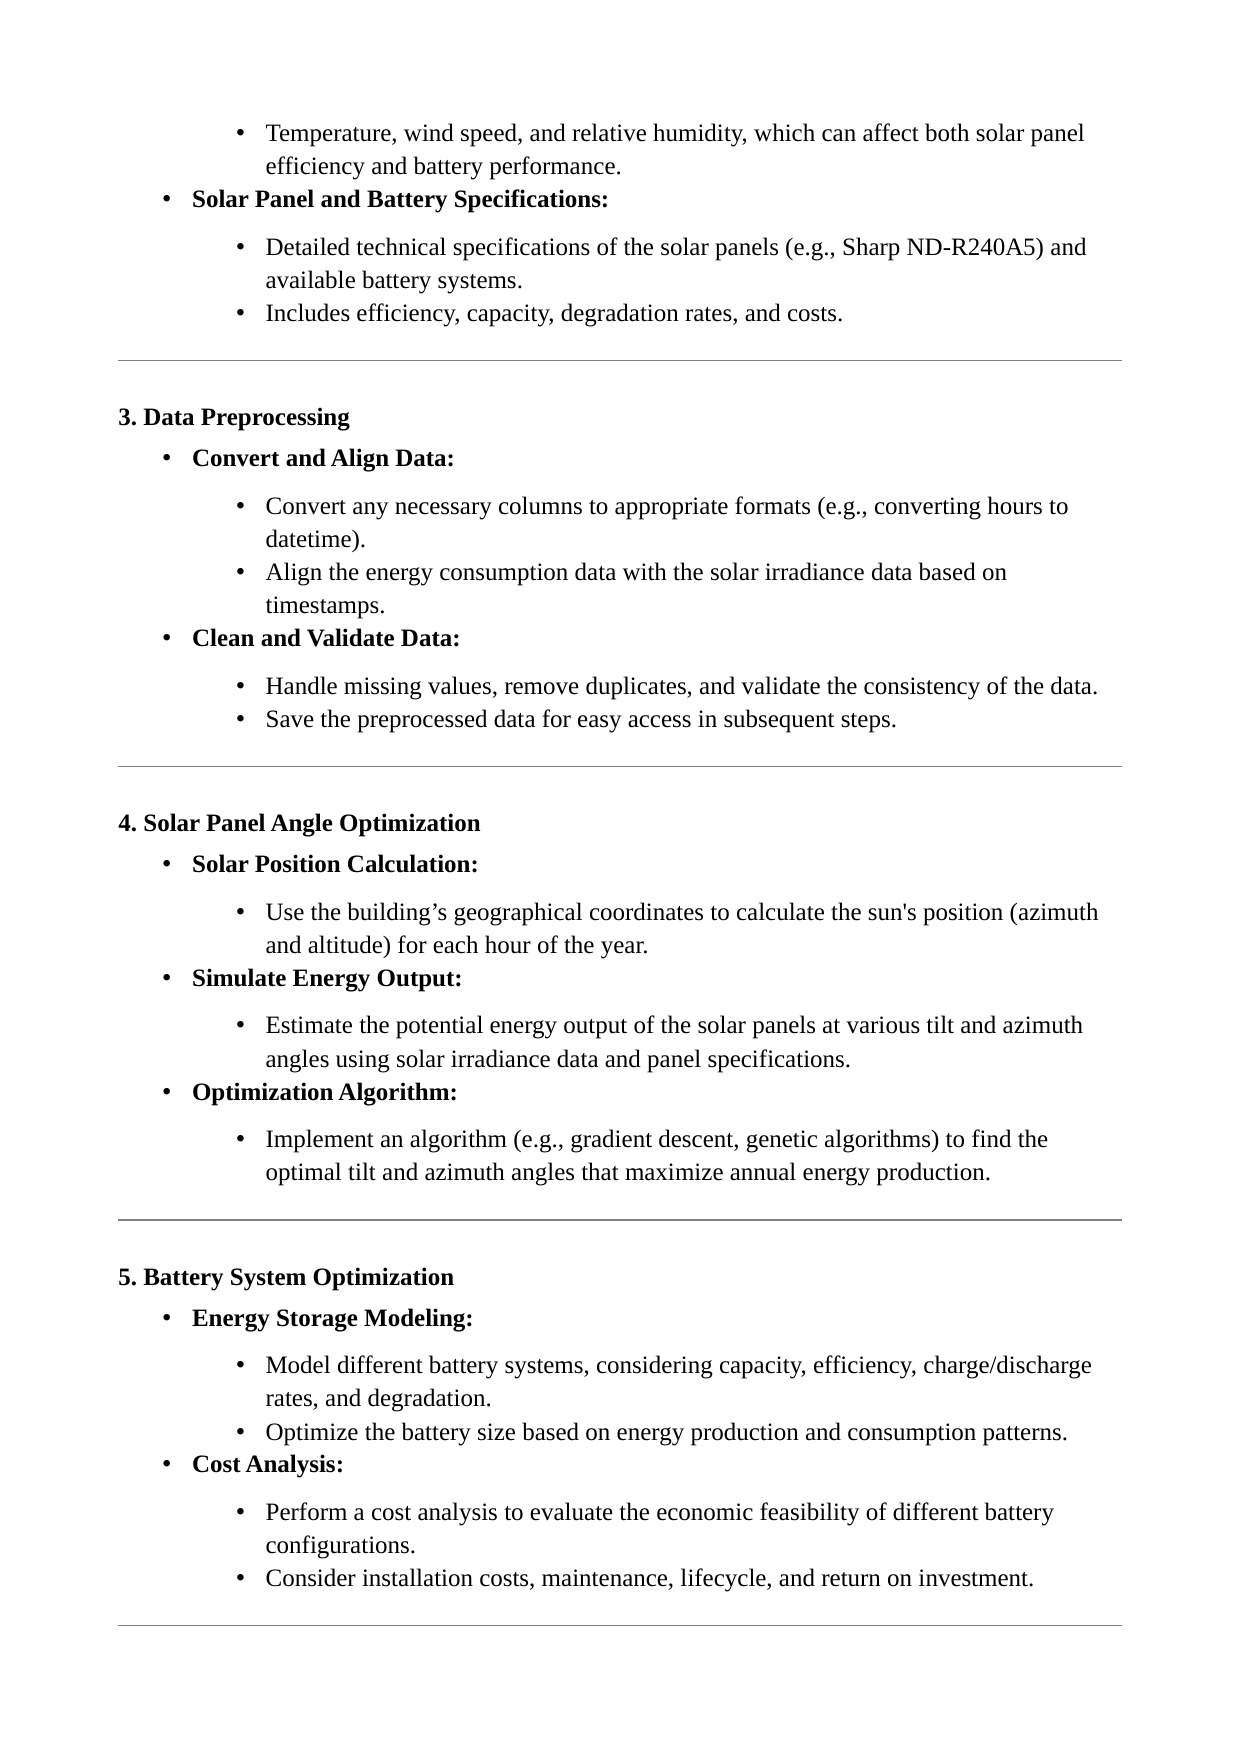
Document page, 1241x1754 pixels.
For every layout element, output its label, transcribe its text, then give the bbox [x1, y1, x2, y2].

subtitle 3. Data Preprocessing [118, 402, 1122, 431]
list Solar Panel and Battery Specifications: [162, 184, 1122, 213]
list Use the building’s geographical coordinates to calculate the sun's position (azimuth and altitude) for each hour of the year. [236, 897, 1122, 959]
list Save the preprocessed data for easy access in subsequent steps. [236, 704, 1122, 732]
list Optimization Algorithm: [162, 1077, 1122, 1105]
subtitle 5. Battery System Optimization [118, 1262, 1122, 1290]
list Temperature, wind speed, and relative humidity, which can affect both solar panel efficiency and battery performance. [236, 118, 1122, 180]
list Model different battery systems, considering capacity, efficiency, charge/discharge rates, and degradation. [236, 1351, 1122, 1412]
list Cost Analysis: [162, 1449, 1122, 1478]
list Estimate the potential energy output of the solar panels at various tilt and azimuth angles using solar irradiance data and panel specifications. [236, 1011, 1122, 1072]
subtitle 4. Solar Panel Angle Optimization [118, 808, 1122, 837]
list Solar Position Calculation: [162, 849, 1122, 878]
list Implement an algorithm (e.g., gradient descent, genetic algorithms) to find the optimal tilt and azimuth angles that maximize annual energy production. [236, 1124, 1122, 1186]
list Optimize the battery size based on energy production and consumption patterns. [236, 1417, 1122, 1445]
list Includes efficiency, capacity, degradation rates, and costs. [236, 298, 1122, 327]
list Convert any necessary columns to appropriate formats (e.g., converting hours to datetime). [236, 491, 1122, 553]
list Convert and Align Data: [162, 443, 1122, 472]
list Energy Storage Modeling: [162, 1303, 1122, 1332]
list Detailed technical specifications of the solar panels (e.g., Sharp ND-R240A5) and available battery systems. [236, 232, 1122, 293]
list Simulate Energy Output: [162, 963, 1122, 992]
list Consider installation costs, maintenance, lifecycle, and return on investment. [236, 1563, 1122, 1592]
list Align the energy consumption data with the solar irradiance data based on timestamps. [236, 557, 1122, 619]
list Handle missing values, remove duplicates, and validate the consistency of the data. [236, 671, 1122, 699]
list Perform a cost analysis to evaluate the economic feasibility of different battery configurations. [236, 1497, 1122, 1559]
list Clean and Validate Data: [162, 623, 1122, 652]
